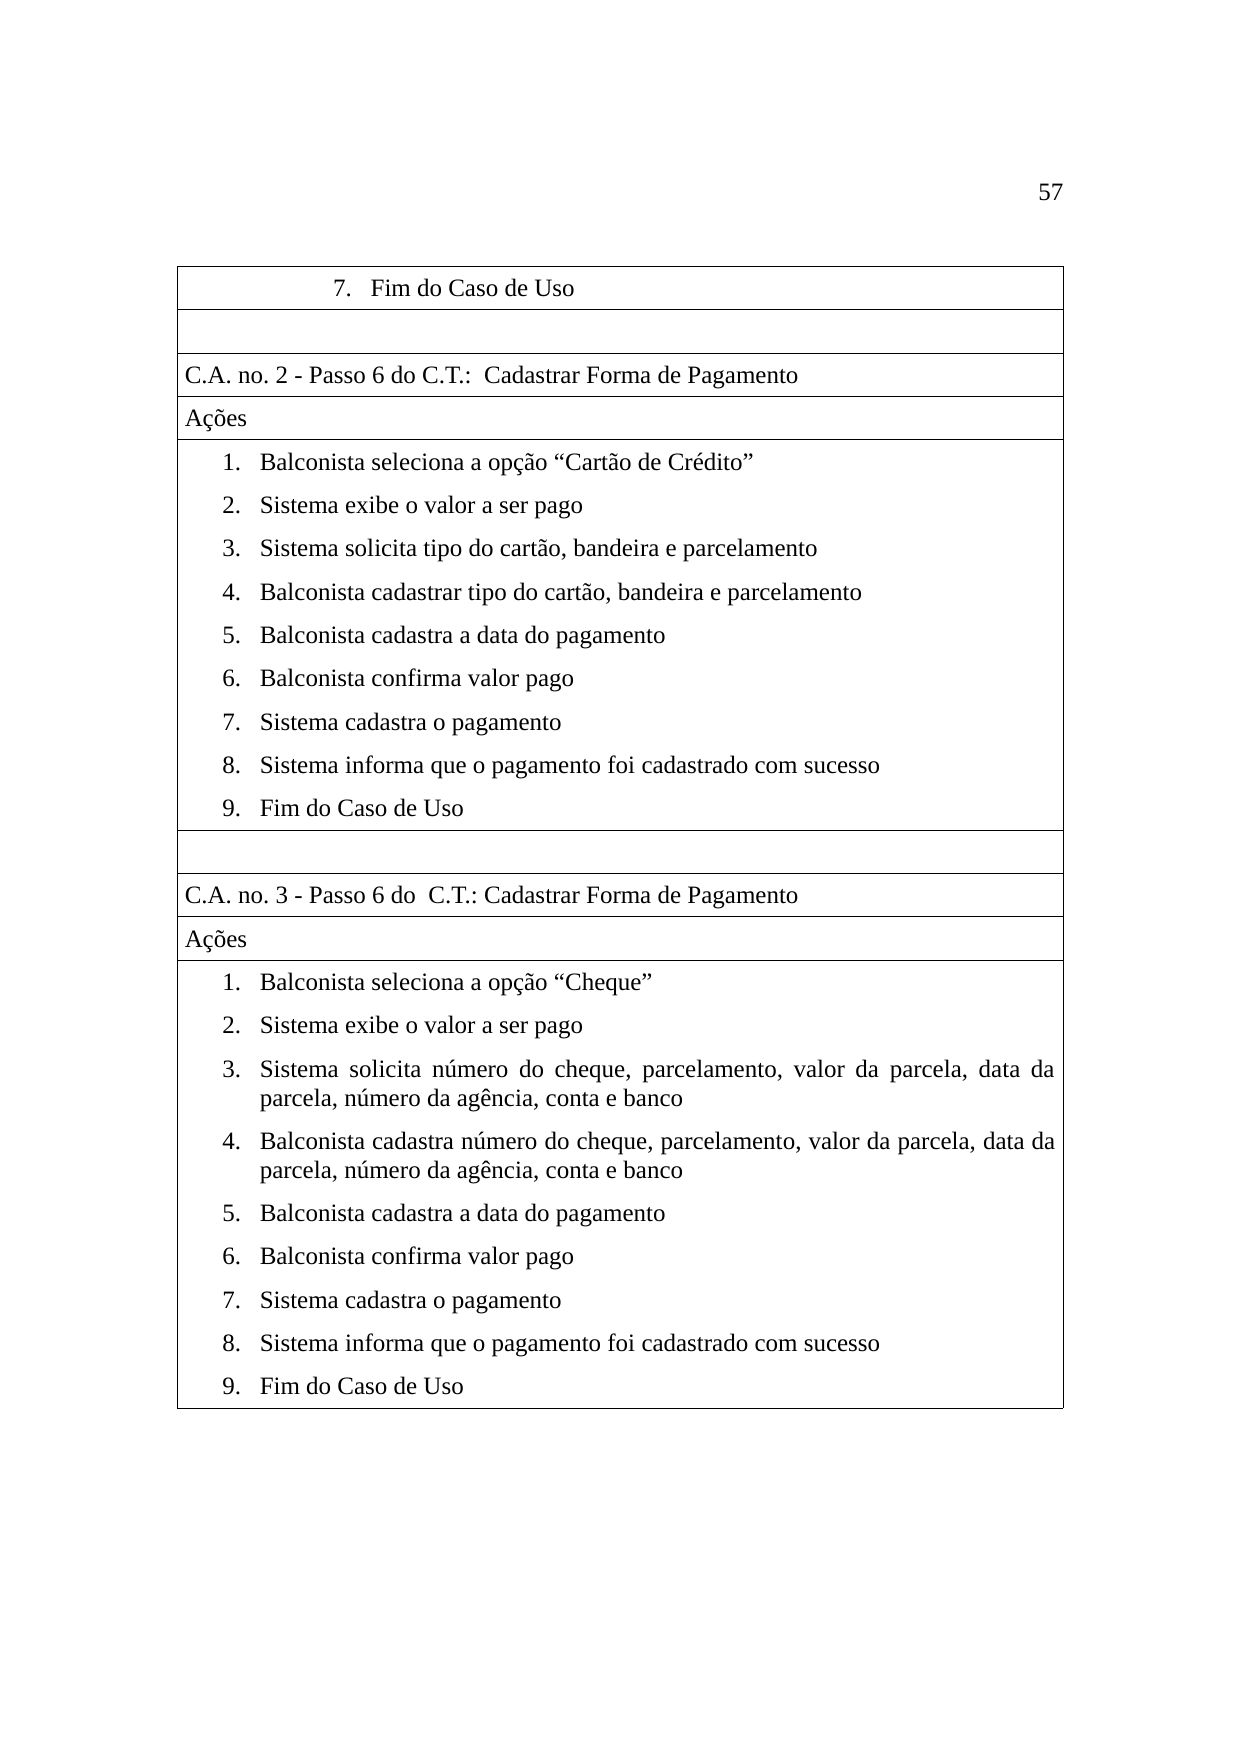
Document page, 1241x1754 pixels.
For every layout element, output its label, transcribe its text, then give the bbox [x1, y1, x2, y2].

table_cell Balconista cadastrar tipo do cartão, bandeira e parcelamento [178, 570, 1063, 613]
table_cell Fim do Caso de Uso [178, 786, 1063, 829]
table_cell Fim do Caso de Uso [178, 1364, 1063, 1407]
table_cell Balconista cadastra a data do pagamento [178, 613, 1063, 656]
table_cell [178, 831, 1063, 873]
table_cell Balconista seleciona a opção “Cartão de Crédito” [178, 440, 1063, 483]
table_cell C.A. no. 3 - Passo 6 do C.T.: Cadastrar Forma de Pagamento [178, 874, 1063, 916]
table_cell Balconista seleciona a opção “Cheque” [178, 961, 1063, 1003]
table_cell Sistema exibe o valor a ser pago [178, 1003, 1063, 1047]
table_cell Balconista confirma valor pago [178, 1234, 1063, 1277]
table_cell Fim do Caso de Uso [178, 267, 1063, 309]
table_cell Sistema cadastra o pagamento [178, 1278, 1063, 1321]
table_cell C.A. no. 2 - Passo 6 do C.T.: Cadastrar Forma de Pagamento [178, 354, 1063, 396]
table_cell Sistema exibe o valor a ser pago [178, 483, 1063, 526]
table_cell Balconista cadastra número do cheque, parcelamento, valor da parcela, data da parcela, número da agência, conta e banco [178, 1119, 1063, 1191]
table_cell Balconista cadastra a data do pagamento [178, 1191, 1063, 1234]
table_cell Sistema informa que o pagamento foi cadastrado com sucesso [178, 1321, 1063, 1364]
table_cell Sistema informa que o pagamento foi cadastrado com sucesso [178, 743, 1063, 786]
table_cell [178, 310, 1063, 352]
table_cell Sistema solicita tipo do cartão, bandeira e parcelamento [178, 526, 1063, 569]
table_cell Sistema cadastra o pagamento [178, 700, 1063, 743]
table_cell Sistema solicita número do cheque, parcelamento, valor da parcela, data da parcela, número da agência, conta e banco [178, 1047, 1063, 1119]
table_cell Balconista confirma valor pago [178, 656, 1063, 699]
table_cell Ações [178, 917, 1063, 960]
table_cell Ações [178, 397, 1063, 439]
